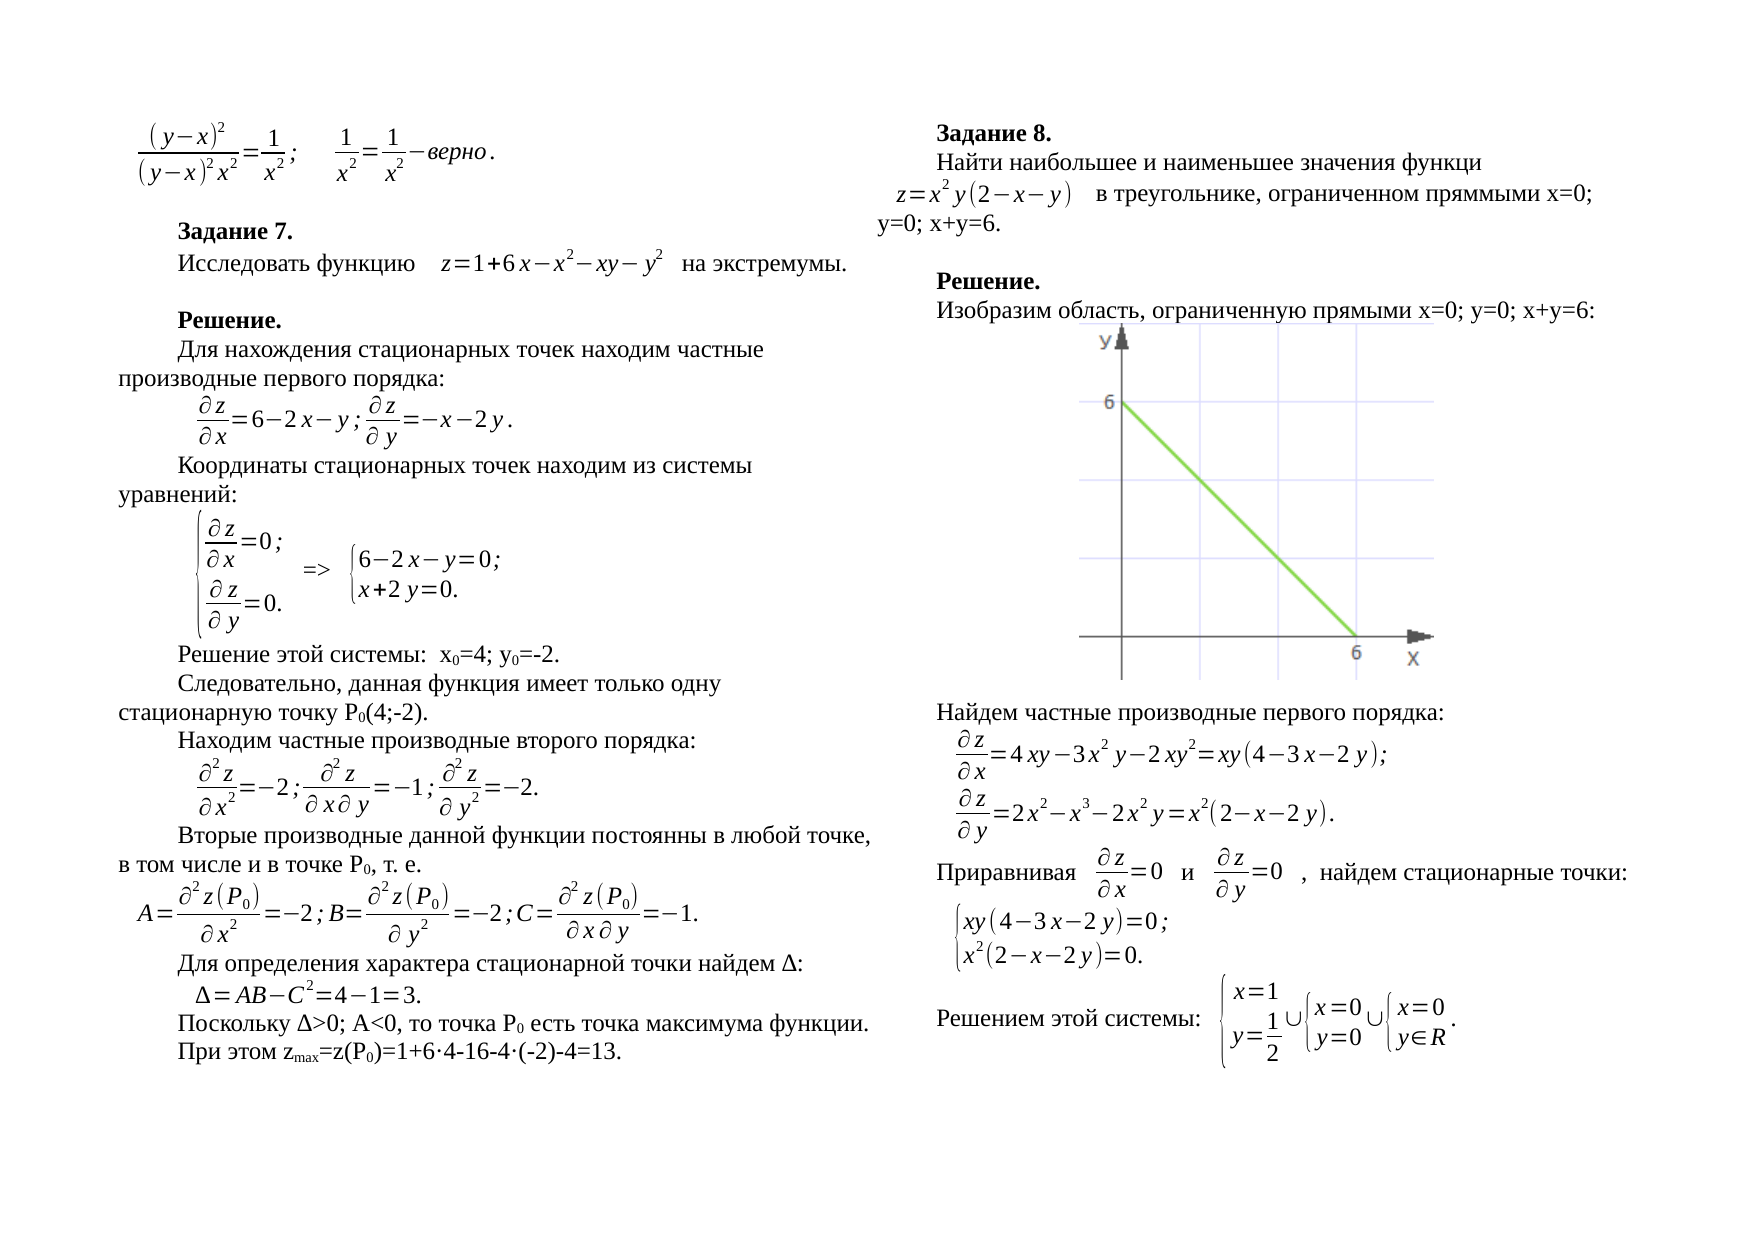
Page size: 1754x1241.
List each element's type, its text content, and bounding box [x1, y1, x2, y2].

text Задание 7. [118, 216, 877, 245]
text Решение этой системы: x0=4; y0=-2. [118, 639, 877, 668]
text Вторые производные данной функции постоянны в любой точке, в том числе и в точке P0, т. е. [118, 820, 877, 878]
text Поскольку ∆>0; A<0, то точка P0 есть точка максимума функции. [118, 1008, 877, 1036]
text При этом zmax=z(P0)=1+6·4-16-4·(-2)-4=13. [118, 1036, 877, 1065]
text Для нахождения стационарных точек находим частные производные первого порядка: [118, 334, 877, 391]
text Находим частные производные второго порядка: [118, 726, 877, 754]
text Найти наибольшее и наименьшее значения функци в треугольнике, ограниченном пряммыми x=0; y=0; x+y=6. [877, 147, 1636, 237]
picture [1079, 323, 1434, 680]
text Задание 8. [877, 118, 1636, 147]
text Для определения характера стационарной точки найдем ∆: [118, 948, 877, 976]
text Решение. [877, 266, 1636, 295]
text Решением этой системы: [877, 973, 1636, 1070]
text Решение. [118, 305, 877, 334]
text Найдем частные производные первого порядка: [877, 697, 1636, 726]
text Исследовать функцию на экстремумы. [118, 245, 877, 276]
text Приравниваяи, найдем стационарные точки: [877, 844, 1636, 903]
text Координаты стационарных точек находим из системы уравнений: [118, 450, 877, 508]
text => [118, 508, 877, 639]
text Следовательно, данная функция имеет только одну стационарную точку P0(4;-2). [118, 668, 877, 726]
text Изобразим область, ограниченную прямыми x=0; y=0; x+y=6: [877, 295, 1636, 323]
